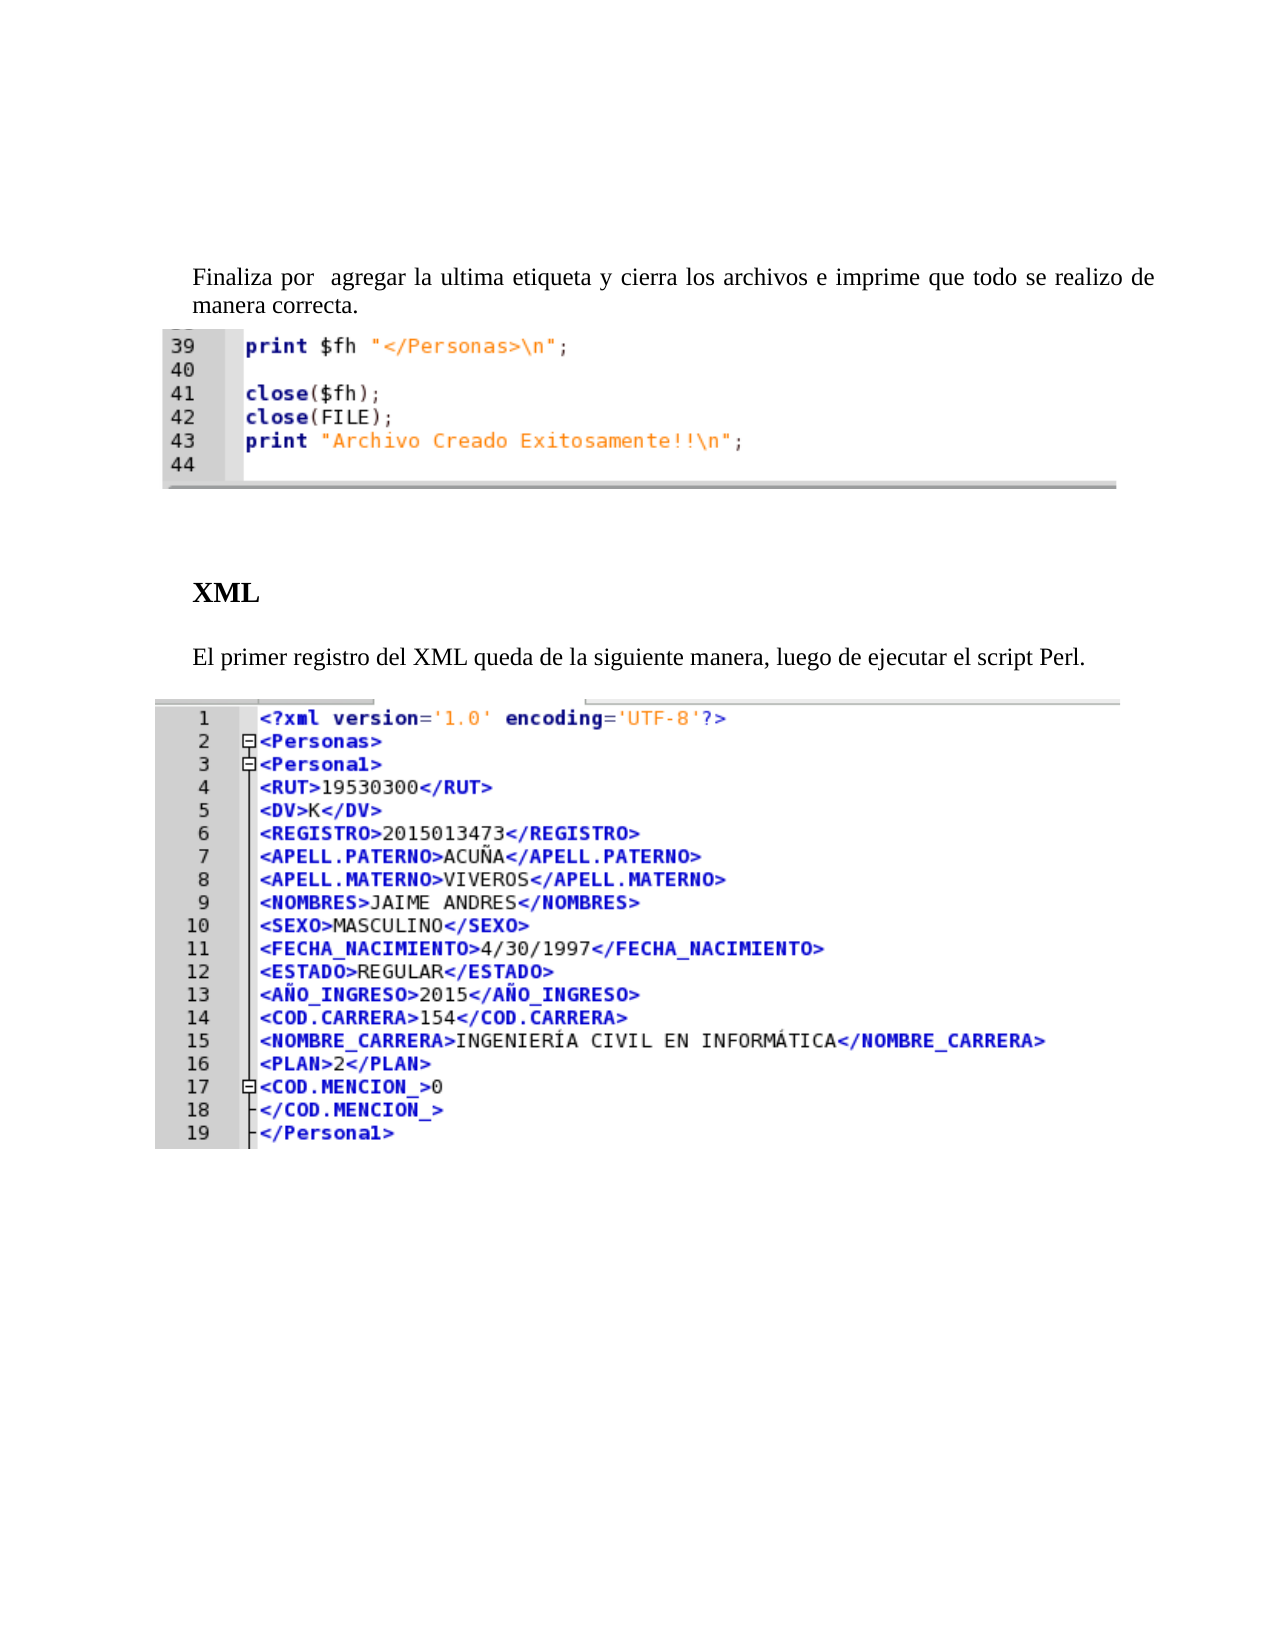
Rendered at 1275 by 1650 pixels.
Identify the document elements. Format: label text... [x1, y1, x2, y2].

text XML [192, 575, 1157, 608]
text El primer registro del XML queda de la siguiente manera, luego de ejecutar el script Perl. [192, 642, 1157, 671]
text Finaliza por agregar la ultima etiqueta y cierra los archivos e imprime que todo se realizo de manera correcta. [192, 262, 1157, 319]
picture [158, 329, 1117, 489]
picture [155, 699, 1121, 1149]
